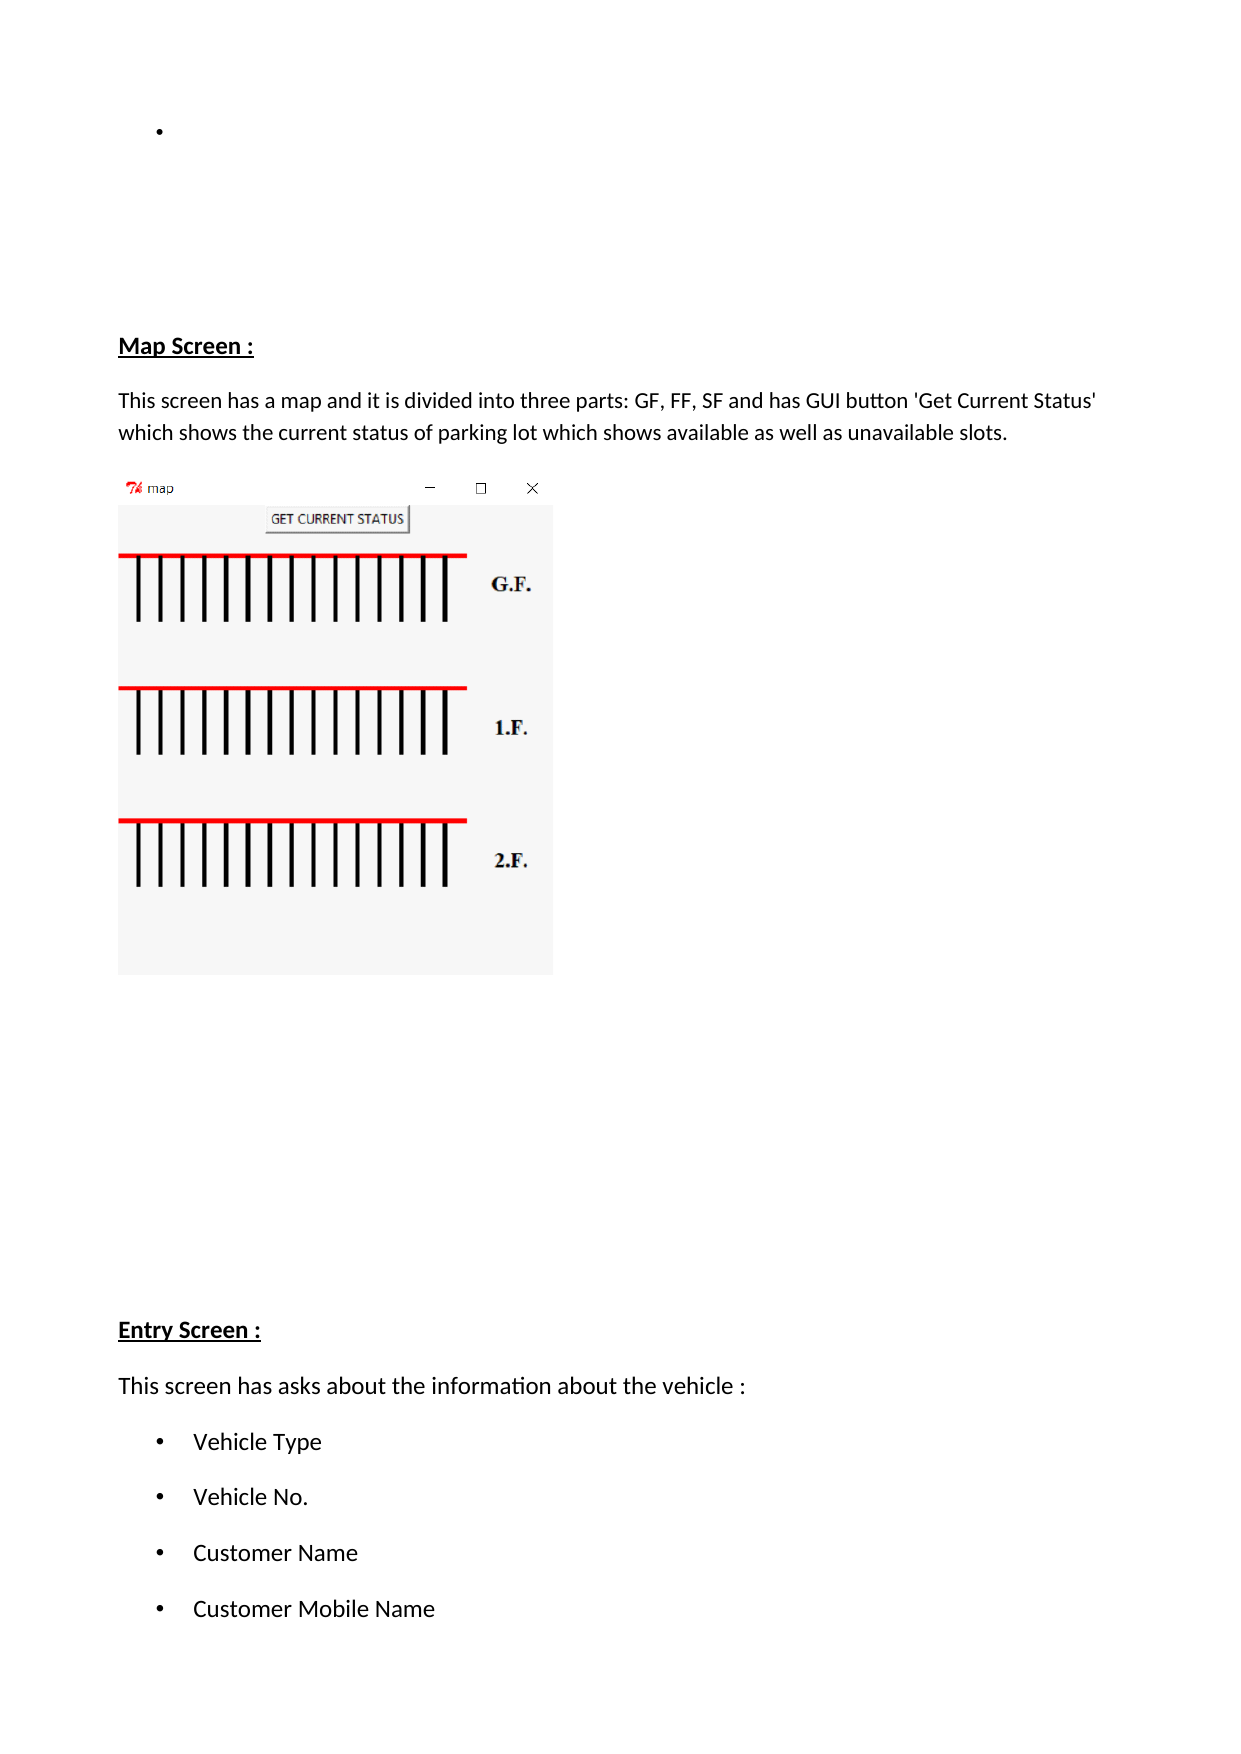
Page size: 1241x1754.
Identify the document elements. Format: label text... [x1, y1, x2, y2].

text This screen has a map and it is divided into three parts: GF, FF, SF and has GUI button 'Get Current Status' which shows the current status of parking lot which shows available as well as unavailable slots. [118, 386, 1122, 446]
text Entry Screen : [118, 1314, 1122, 1344]
list Vehicle Type [156, 1426, 1122, 1456]
list Vehicle No. [156, 1481, 1122, 1512]
list Customer Name [156, 1537, 1122, 1568]
text This screen has asks about the information about the vehicle : [118, 1370, 1122, 1400]
text Map Screen : [118, 330, 1122, 361]
list Customer Mobile Name [156, 1593, 1122, 1624]
